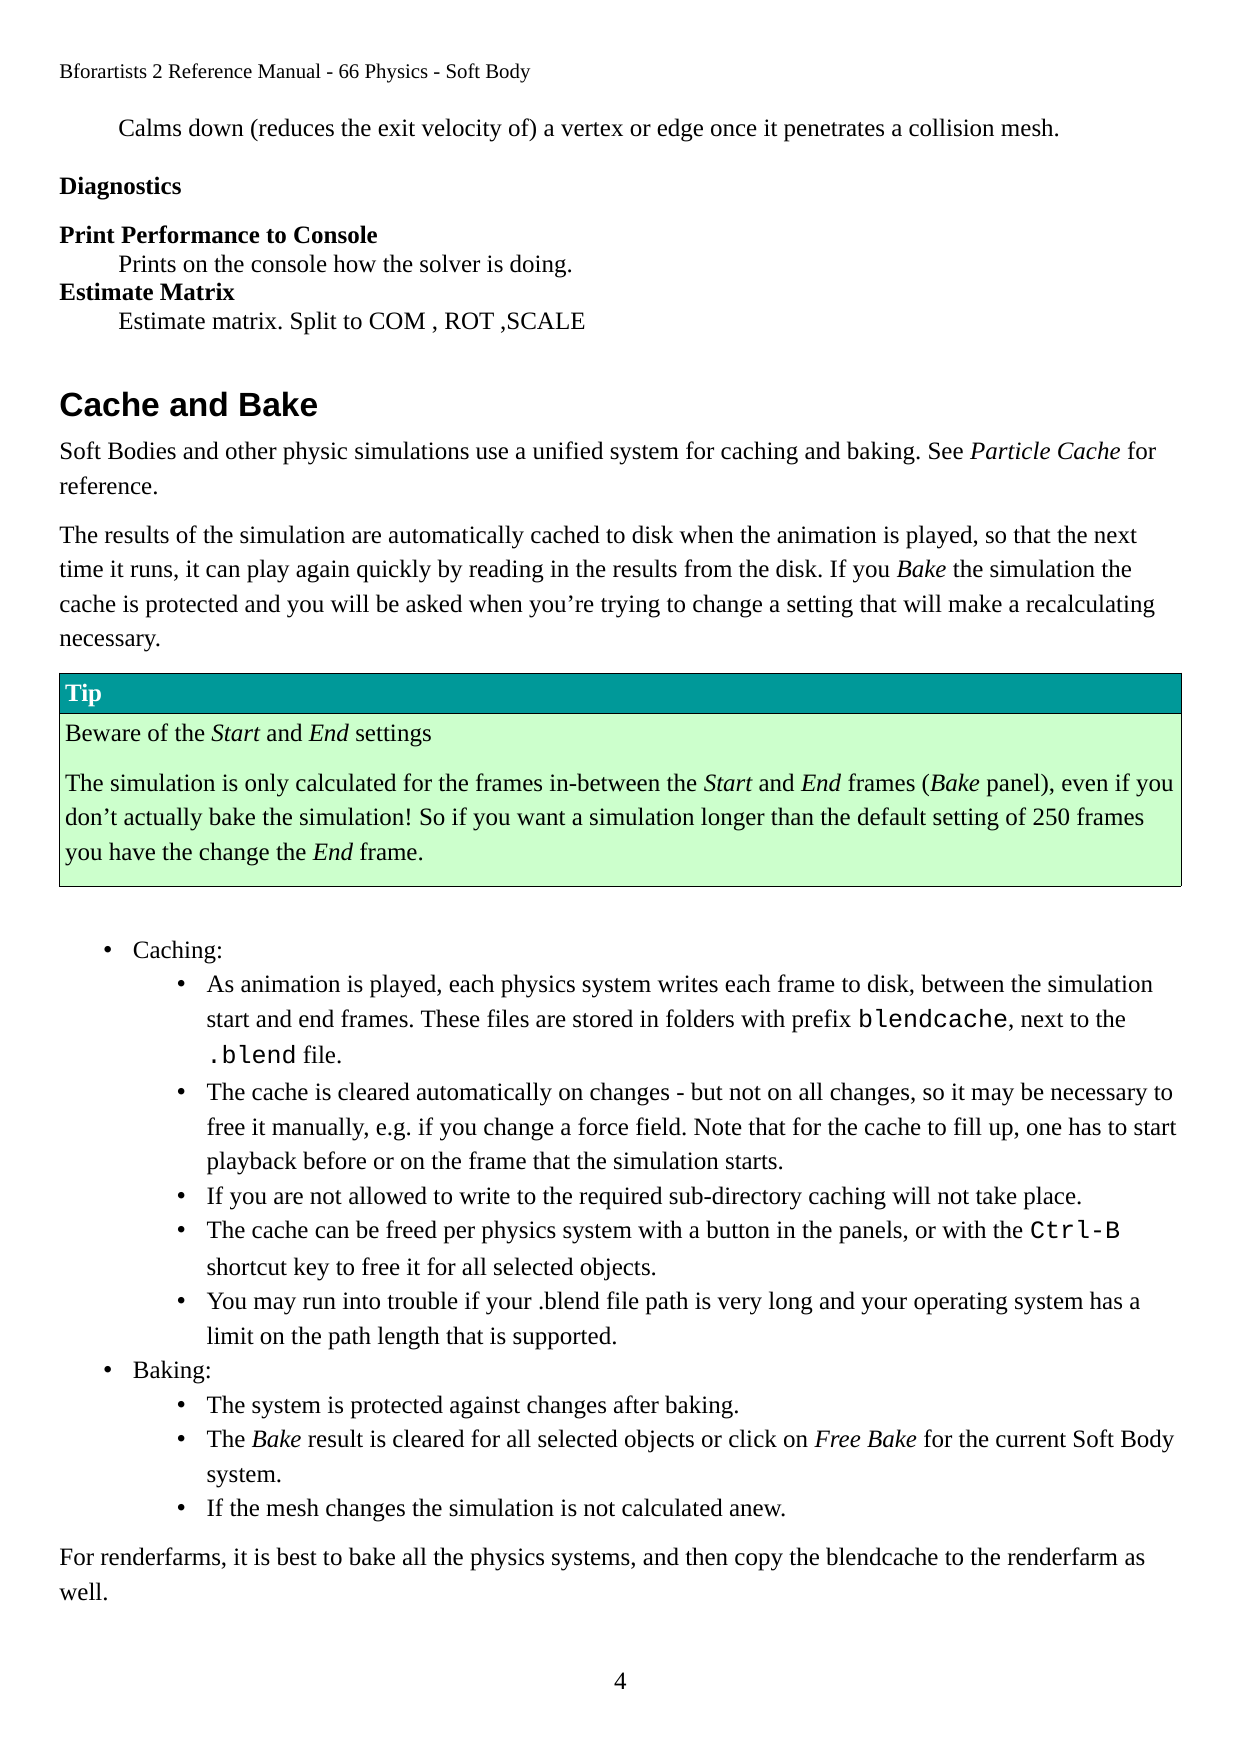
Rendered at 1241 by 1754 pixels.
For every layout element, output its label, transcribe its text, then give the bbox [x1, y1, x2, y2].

subtitle Cache and Bake [59, 385, 1181, 424]
list The cache is cleared automatically on changes - but not on all changes, so it may be necessary to free it manually, e.g. if you change a force field. Note that for the cache to fill up, one has to start playback before or on the frame that the simulation starts. [177, 1077, 1181, 1175]
list Estimate matrix. Split to COM , ROT ,SCALE [118, 306, 1181, 335]
list As animation is played, each physics system writes each frame to disk, between the simulation start and end frames. These files are stored in folders with prefix blendcache, next to the .blend file. [177, 969, 1181, 1071]
list Baking: [103, 1355, 1181, 1384]
subtitle Estimate Matrix [59, 277, 1181, 306]
text The results of the simulation are automatically cached to disk when the animation is played, so that the next time it runs, it can play again quickly by reading in the results from the disk. If you Bake the simulation the cache is protected and you will be asked when you’re trying to change a setting that will make a recalculating necessary. [59, 520, 1181, 652]
list The Bake result is cleared for all selected objects or click on Free Bake for the current Soft Body system. [177, 1424, 1181, 1487]
list Prints on the console how the solver is doing. [118, 249, 1181, 277]
text Soft Bodies and other physic simulations use a unified system for caching and baking. See Particle Cache for reference. [59, 436, 1181, 499]
list If the mesh changes the simulation is not calculated anew. [177, 1493, 1181, 1522]
table_header Tip [60, 674, 1181, 713]
list You may run into trouble if your .blend file path is very long and your operating system has a limit on the path length that is supported. [177, 1286, 1181, 1349]
list The system is protected against changes after baking. [177, 1390, 1181, 1418]
text For renderfarms, it is best to bake all the physics systems, and then copy the blendcache to the renderfarm as well. [59, 1542, 1181, 1605]
text Diagnostics [59, 171, 1181, 199]
table_cell Beware of the Start and End settings The simulation is only calculated for the frames in-between the Start and End frames (Bake panel), even if you don’t actually bake the simulation! So if you want a simulation longer than the default setting of 250 frames you have the change the End frame. [60, 714, 1181, 886]
subtitle Print Performance to Console [59, 220, 1181, 249]
list If you are not allowed to write to the required sub-directory caching will not take place. [177, 1181, 1181, 1209]
list The cache can be freed per physics system with a button in the panels, or with the Ctrl-B shortcut key to free it for all selected objects. [177, 1215, 1181, 1281]
list Caching: [103, 935, 1181, 963]
list Calms down (reduces the exit velocity of) a vertex or edge once it penetrates a collision mesh. [118, 113, 1181, 141]
